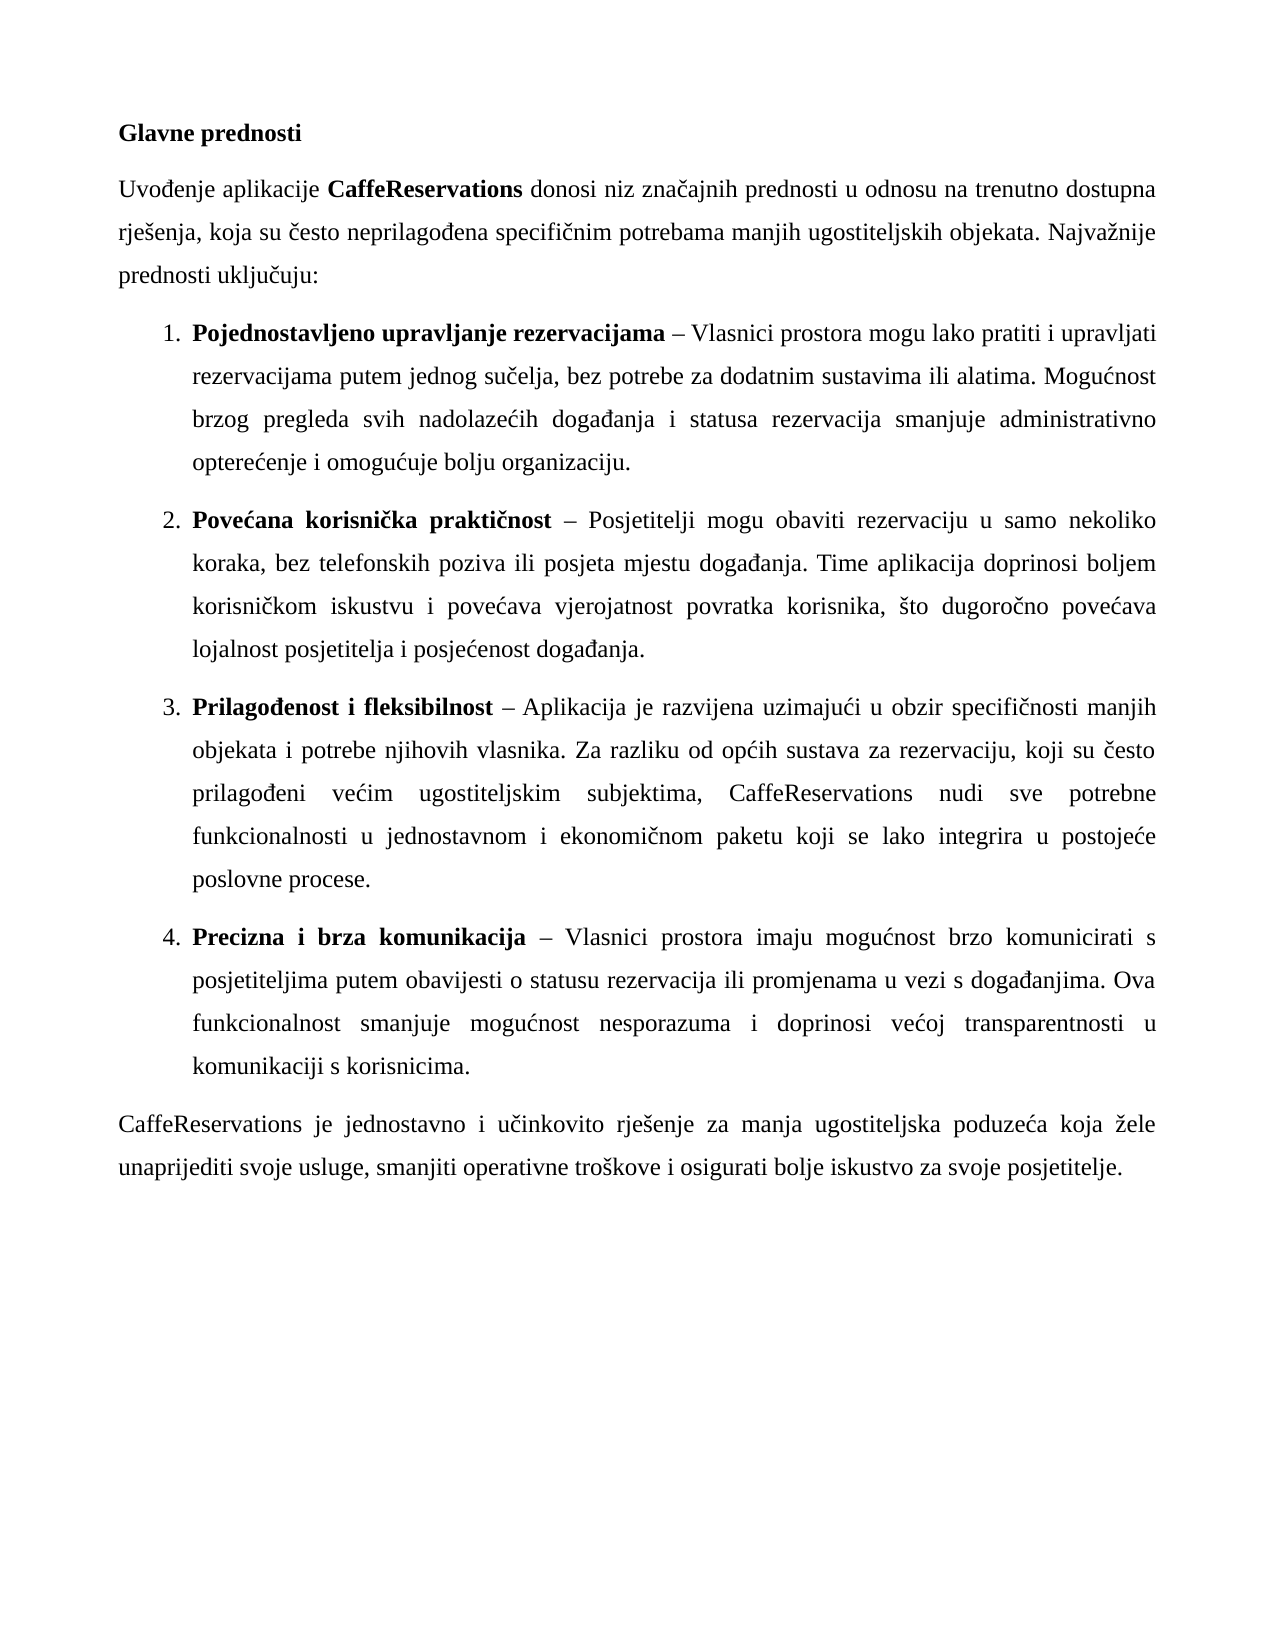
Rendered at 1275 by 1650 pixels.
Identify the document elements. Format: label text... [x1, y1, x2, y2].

list Prilagođenost i fleksibilnost – Aplikacija je razvijena uzimajući u obzir specifičnosti manjih objekata i potrebe njihovih vlasnika. Za razliku od općih sustava za rezervaciju, koji su često prilagođeni većim ugostiteljskim subjektima, CaffeReservations nudi sve potrebne funkcionalnosti u jednostavnom i ekonomičnom paketu koji se lako integrira u postojeće poslovne procese. [162, 692, 1157, 893]
list Povećana korisnička praktičnost – Posjetitelji mogu obaviti rezervaciju u samo nekoliko koraka, bez telefonskih poziva ili posjeta mjestu događanja. Time aplikacija doprinosi boljem korisničkom iskustvu i povećava vjerojatnost povratka korisnika, što dugoročno povećava lojalnost posjetitelja i posjećenost događanja. [162, 505, 1157, 663]
text CaffeReservations je jednostavno i učinkovito rješenje za manja ugostiteljska poduzeća koja žele unaprijediti svoje usluge, smanjiti operativne troškove i osigurati bolje iskustvo za svoje posjetitelje. [118, 1109, 1157, 1181]
text Uvođenje aplikacije CaffeReservations donosi niz značajnih prednosti u odnosu na trenutno dostupna rješenja, koja su često neprilagođena specifičnim potrebama manjih ugostiteljskih objekata. Najvažnije prednosti uključuju: [118, 174, 1157, 289]
list Precizna i brza komunikacija – Vlasnici prostora imaju mogućnost brzo komunicirati s posjetiteljima putem obavijesti o statusu rezervacija ili promjenama u vezi s događanjima. Ova funkcionalnost smanjuje mogućnost nesporazuma i doprinosi većoj transparentnosti u komunikaciji s korisnicima. [162, 922, 1157, 1080]
list Pojednostavljeno upravljanje rezervacijama – Vlasnici prostora mogu lako pratiti i upravljati rezervacijama putem jednog sučelja, bez potrebe za dodatnim sustavima ili alatima. Mogućnost brzog pregleda svih nadolazećih događanja i statusa rezervacija smanjuje administrativno opterećenje i omogućuje bolju organizaciju. [162, 318, 1157, 476]
subtitle Glavne prednosti [118, 118, 1157, 147]
